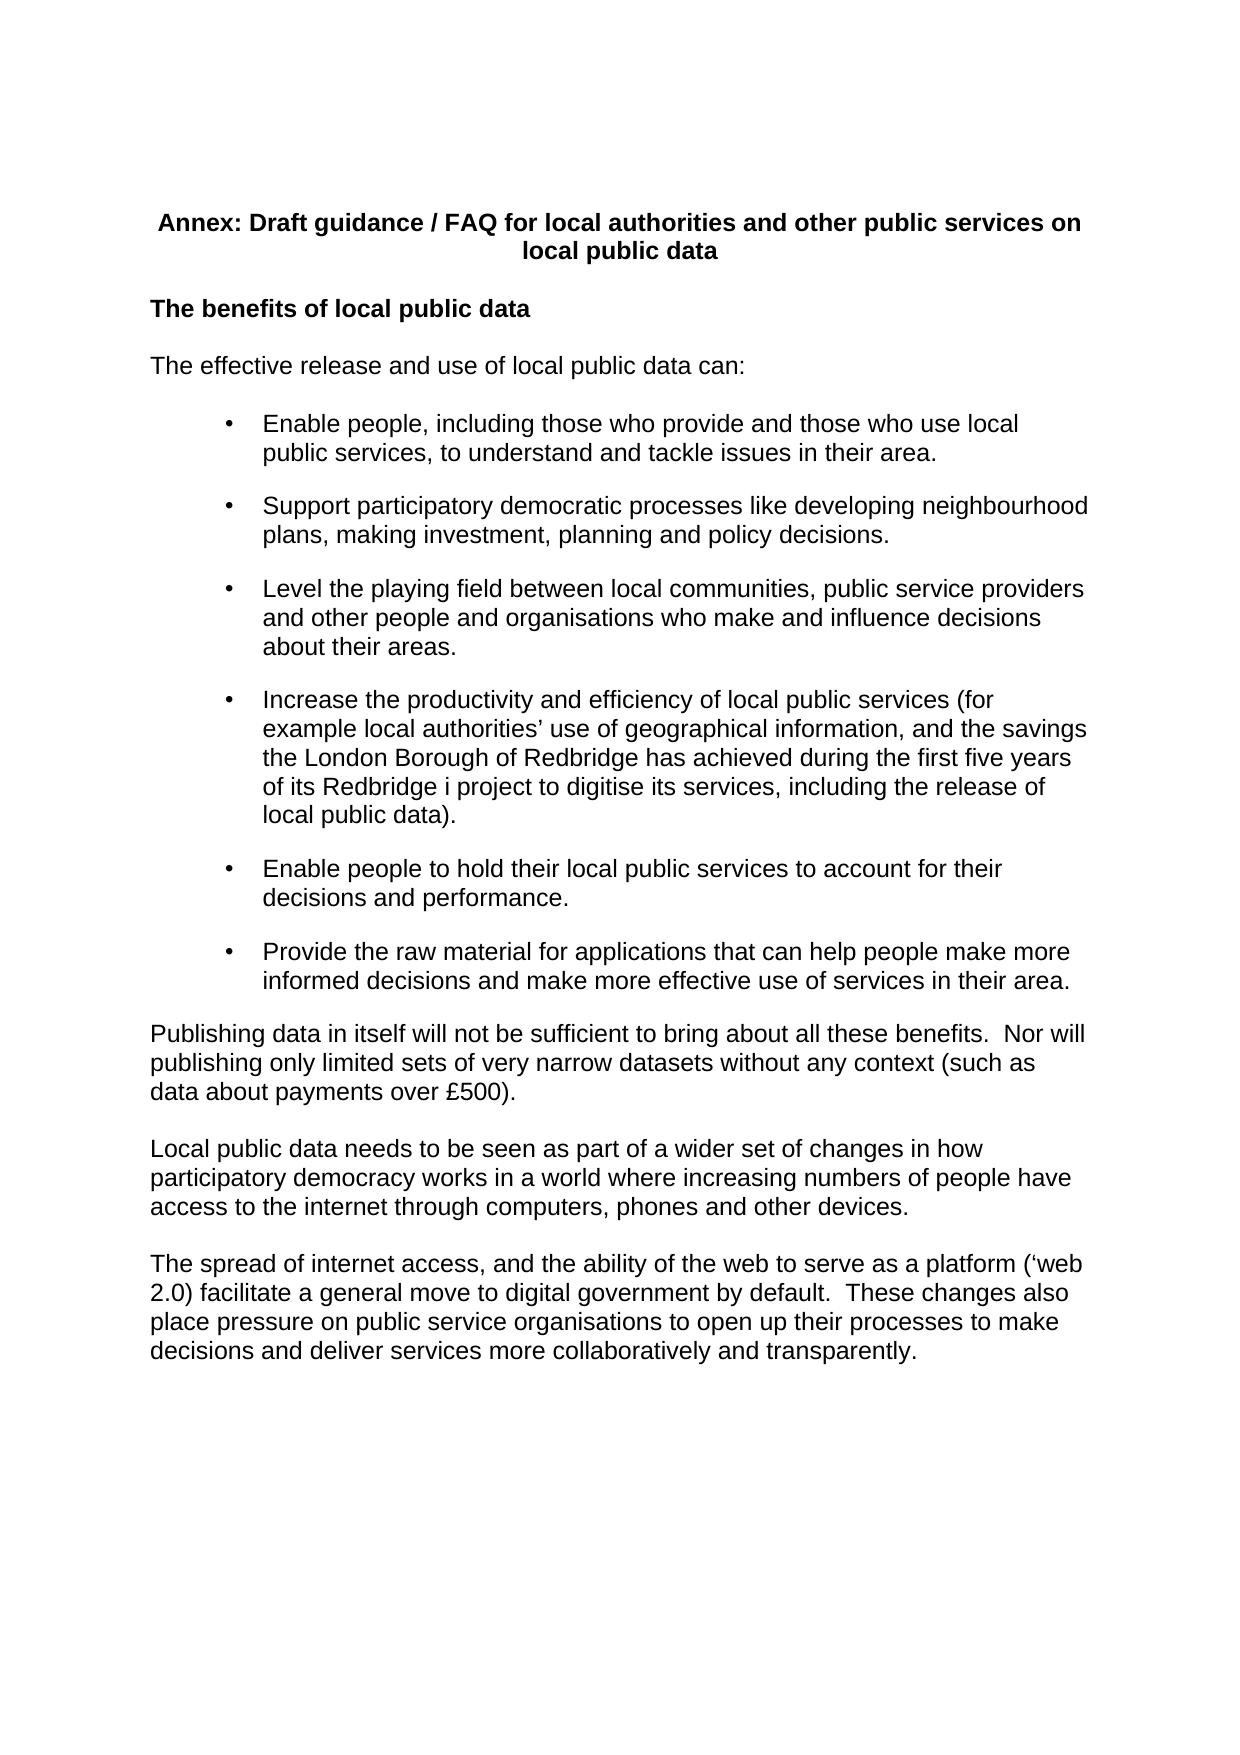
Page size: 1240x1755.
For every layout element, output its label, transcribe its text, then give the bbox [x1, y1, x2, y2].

list Level the playing field between local communities, public service providers and other people and organisations who make and influence decisions about their areas. [225, 574, 1089, 660]
list Enable people to hold their local public services to account for their decisions and performance. [225, 854, 1089, 912]
list Support participatory democratic processes like developing neighbourhood plans, making investment, planning and policy decisions. [225, 491, 1089, 549]
list Enable people, including those who provide and those who use local public services, to understand and tackle issues in their area. [225, 409, 1089, 466]
list Provide the raw material for applications that can help people make more informed decisions and make more effective use of services in their area. [225, 937, 1089, 994]
text Annex: Draft guidance / FAQ for local authorities and other public services on local public data [150, 207, 1089, 265]
text The effective release and use of local public data can: [150, 351, 1089, 380]
text Publishing data in itself will not be sufficient to bring about all these benefits. Nor will publishing only limited sets of very narrow datasets without any context (such as data about payments over £500). [150, 1019, 1089, 1106]
text The benefits of local public data [150, 294, 1089, 322]
text The spread of internet access, and the ability of the web to serve as a platform (‘web 2.0) facilitate a general move to digital government by default. These changes also place pressure on public service organisations to open up their processes to make decisions and deliver services more collaboratively and transparently. [150, 1249, 1089, 1364]
text Local public data needs to be seen as part of a wider set of changes in how participatory democracy works in a world where increasing numbers of people have access to the internet through computers, phones and other devices. [150, 1134, 1089, 1221]
list Increase the productivity and efficiency of local public services (for example local authorities’ use of geographical information, and the savings the London Borough of Redbridge has achieved during the first five years of its Redbridge i project to digitise its services, including the release of local public data). [225, 685, 1089, 829]
